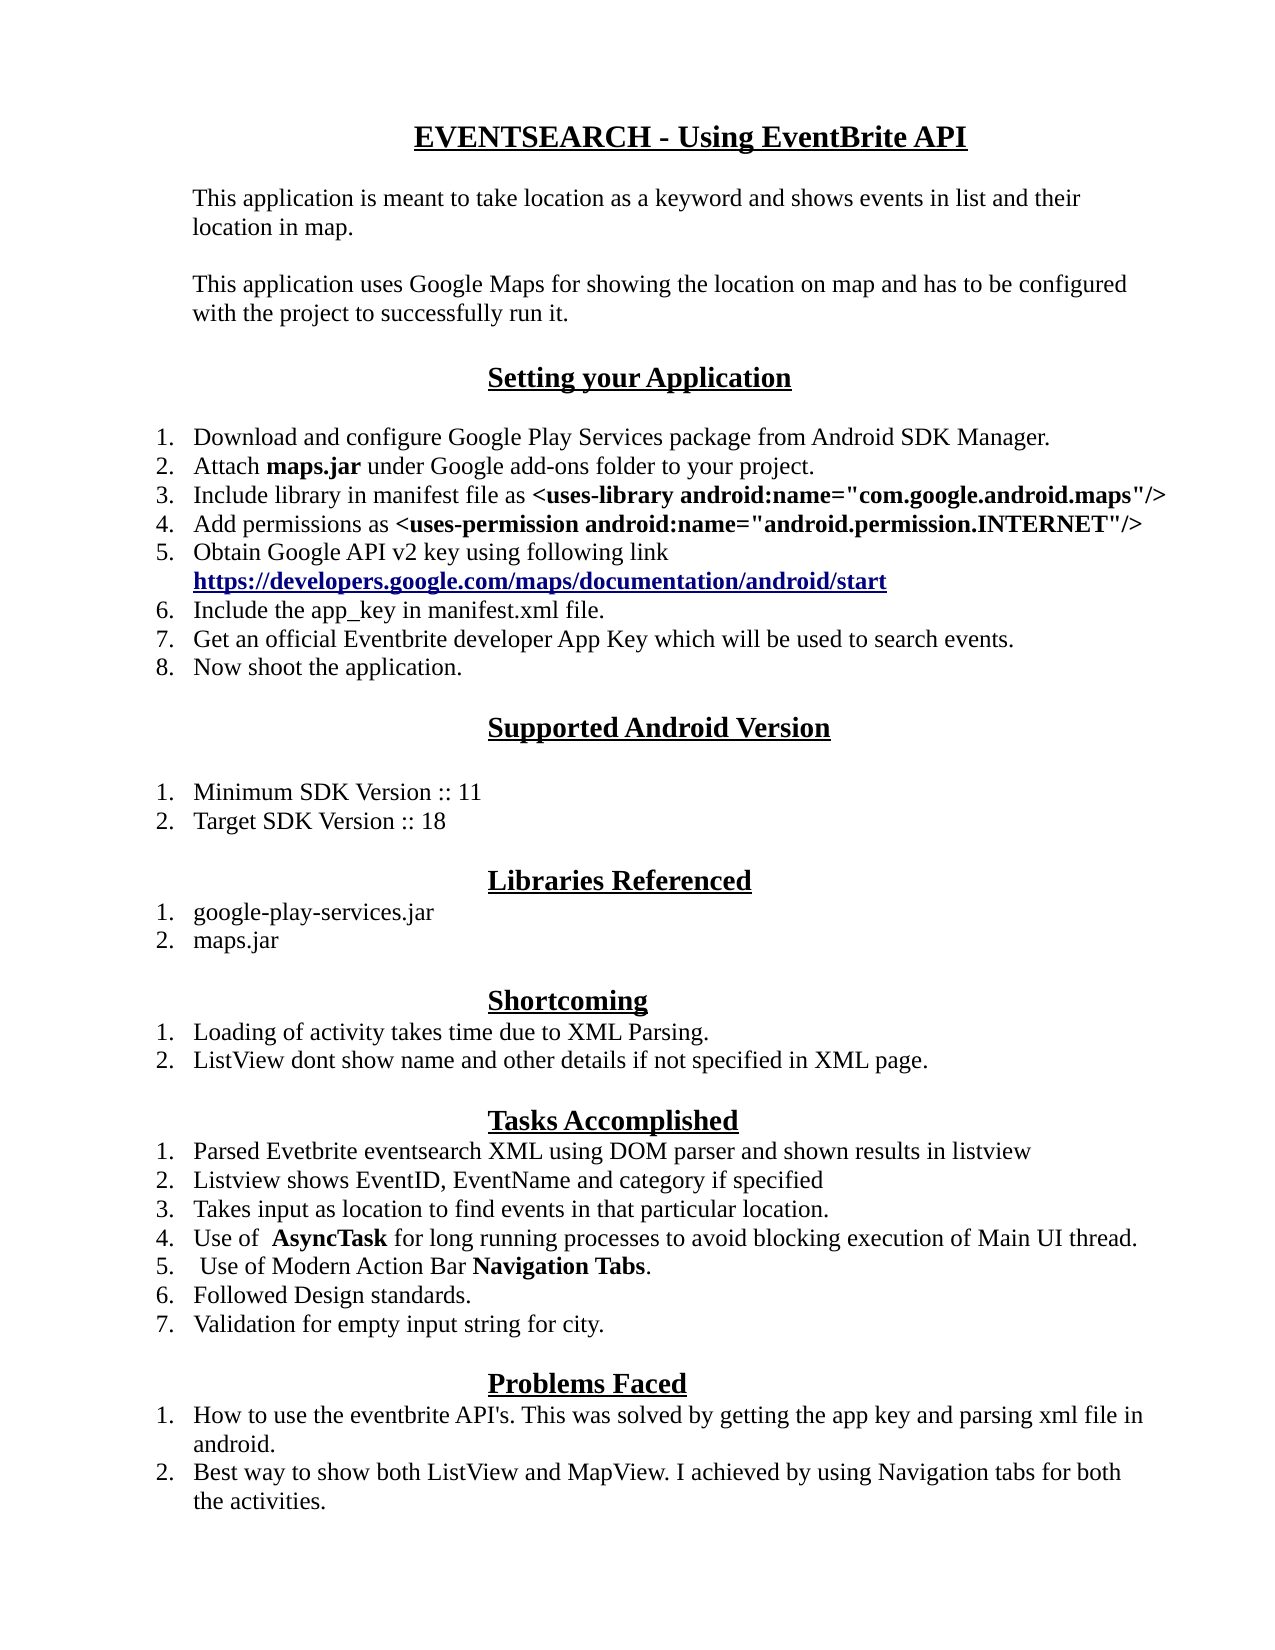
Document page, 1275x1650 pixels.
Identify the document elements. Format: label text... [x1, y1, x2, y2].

list https://developers.google.com/maps/documentation/android/start [156, 566, 1157, 595]
list Get an official Eventbrite developer App Key which will be used to search events. [156, 624, 1157, 652]
text Shortcoming [118, 983, 1157, 1017]
text This application uses Google Maps for showing the location on map and has to be configured with the project to successfully run it. [118, 269, 1157, 327]
list maps.jar [156, 926, 1157, 954]
text Supported Android Version [118, 710, 1157, 743]
list google-play-services.jar [156, 897, 1157, 926]
list Include library in manifest file as <uses-library android:name="com.google.android.maps"/> [156, 480, 1191, 509]
list ListView dont show name and other details if not specified in XML page. [156, 1045, 1157, 1074]
list Attach maps.jar under Google add-ons folder to your project. [156, 451, 1157, 480]
list Minimum SDK Version :: 11 [156, 777, 1157, 806]
list Now shoot the application. [156, 652, 1157, 681]
list Use of AsyncTask for long running processes to avoid blocking execution of Main UI thread. [156, 1223, 1157, 1251]
list Parsed Evetbrite eventsearch XML using DOM parser and shown results in listview [156, 1136, 1157, 1165]
list Include the app_key in manifest.xml file. [156, 595, 1157, 624]
list Add permissions as <uses-permission android:name="android.permission.INTERNET"/> [156, 509, 1157, 537]
text Tasks Accomplished [118, 1103, 1157, 1136]
list Loading of activity takes time due to XML Parsing. [156, 1017, 1157, 1045]
text This application is meant to take location as a keyword and shows events in list and their location in map. [118, 183, 1157, 240]
list Obtain Google API v2 key using following link [156, 537, 1157, 566]
text EVENTSEARCH - Using EventBrite API [118, 118, 1157, 154]
list Use of Modern Action Bar Navigation Tabs. [156, 1251, 1157, 1280]
list Validation for empty input string for city. [156, 1309, 1157, 1338]
text Libraries Referenced [118, 863, 1157, 897]
text Setting your Application [118, 360, 1157, 394]
list How to use the eventbrite API's. This was solved by getting the app key and parsing xml file in android. [156, 1400, 1157, 1457]
list Followed Design standards. [156, 1280, 1157, 1309]
list Best way to show both ListView and MapView. I achieved by using Navigation tabs for both the activities. [156, 1457, 1157, 1515]
text Problems Faced [118, 1366, 1157, 1400]
list Download and configure Google Play Services package from Android SDK Manager. [156, 422, 1157, 451]
list Listview shows EventID, EventName and category if specified [156, 1165, 1157, 1194]
list Target SDK Version :: 18 [156, 806, 1157, 834]
list Takes input as location to find events in that particular location. [156, 1194, 1157, 1223]
